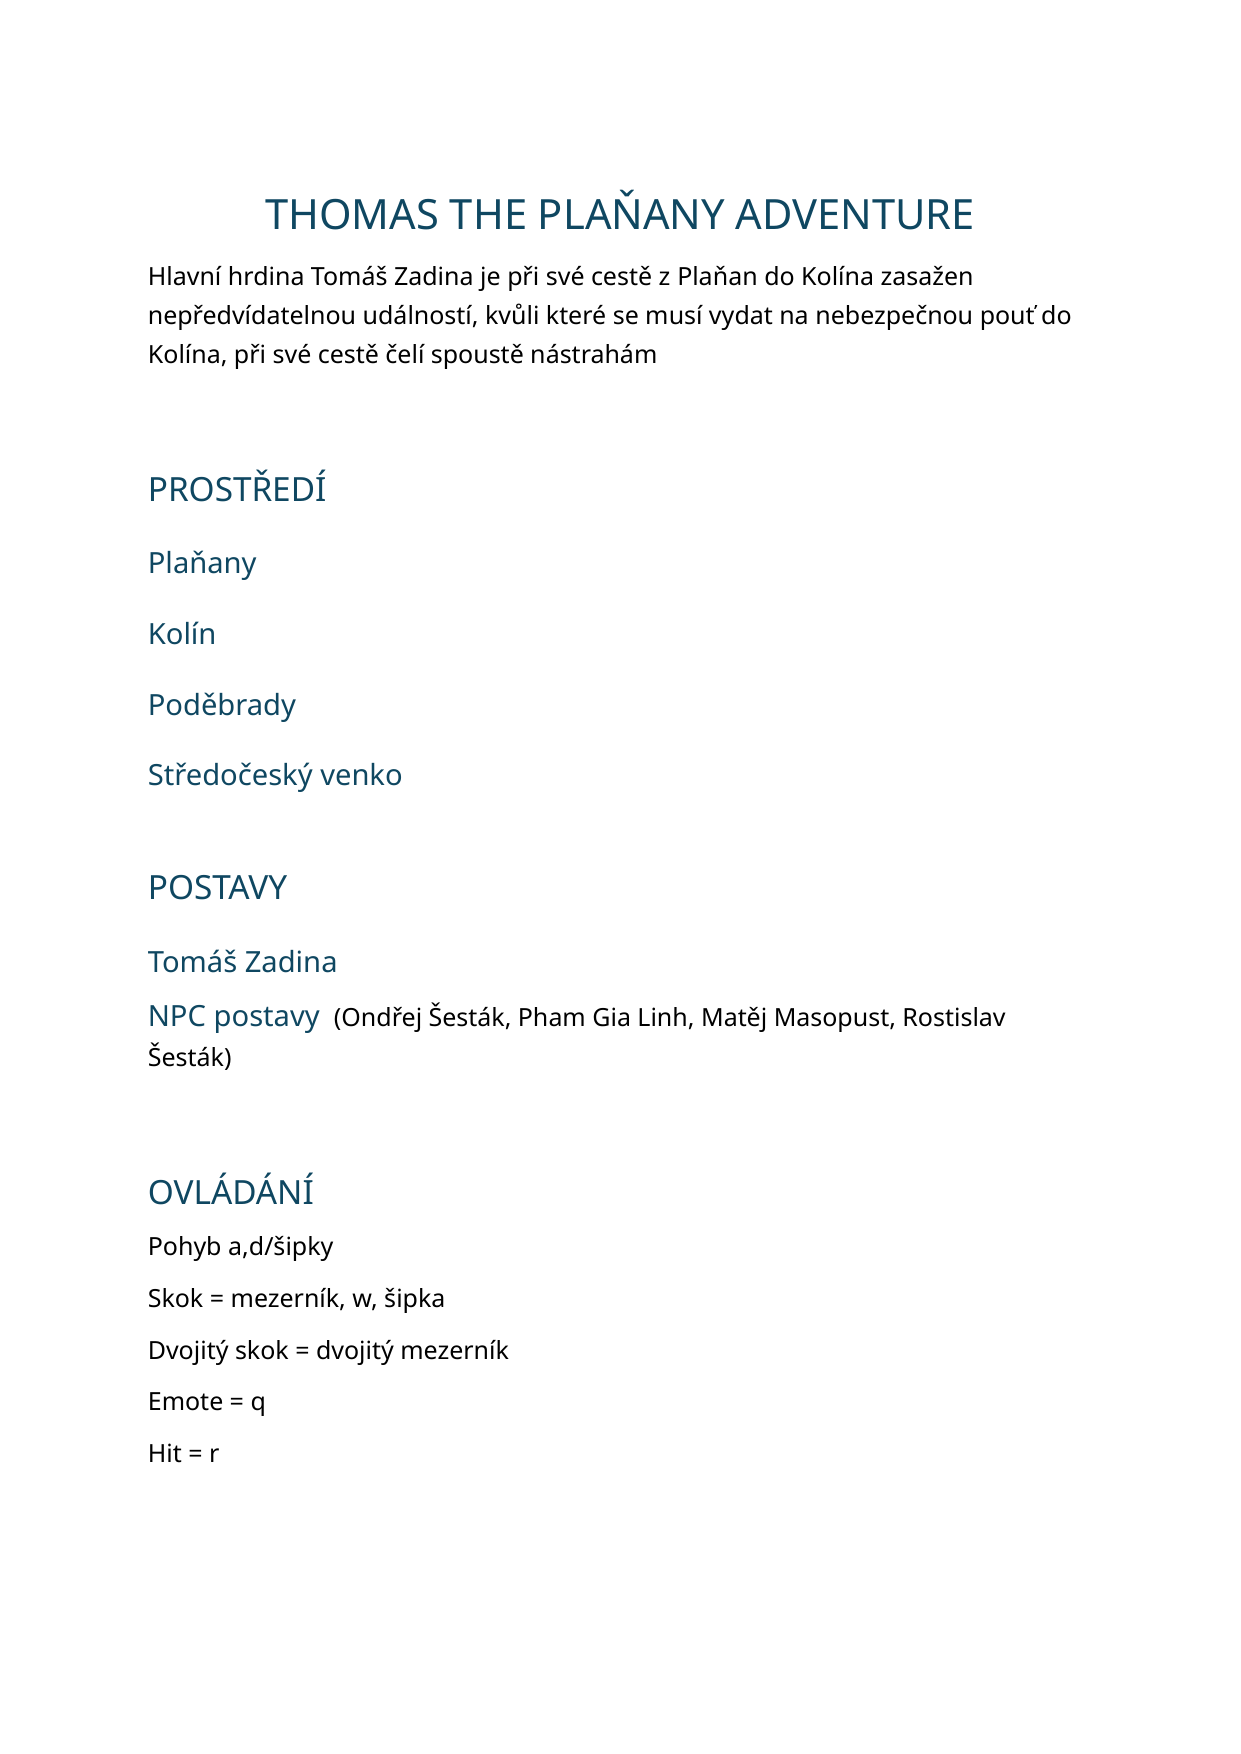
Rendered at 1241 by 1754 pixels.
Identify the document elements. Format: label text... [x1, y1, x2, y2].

subtitle Plaňany [148, 542, 1093, 582]
text Hlavní hrdina Tomáš Zadina je při své cestě z Plaňan do Kolína zasažen nepředvídatelnou událností, kvůli které se musí vydat na nebezpečnou pouť do Kolína, při své cestě čelí spoustě nástrahám [148, 259, 1093, 371]
text Hit = r [148, 1436, 1093, 1470]
subtitle Kolín [148, 613, 1093, 653]
text Skok = mezerník, w, šipka [148, 1281, 1093, 1315]
subtitle Poděbrady [148, 684, 1093, 723]
subtitle Středočeský venko [148, 754, 1093, 794]
subtitle Tomáš Zadina [148, 941, 1093, 981]
subtitle POSTAVY [148, 864, 1093, 909]
text Dvojitý skok = dvojitý mezerník [148, 1332, 1093, 1366]
subtitle OVLÁDÁNÍ [148, 1168, 1093, 1214]
subtitle PROSTŘEDÍ [148, 465, 1093, 511]
text NPC postavy (Ondřej Šesták, Pham Gia Linh, Matěj Masopust, Rostislav Šesták) [148, 995, 1093, 1074]
subtitle THOMAS THE PLAŇANY ADVENTURE [148, 185, 1093, 242]
text Pohyb a,d/šipky [148, 1229, 1093, 1263]
text Emote = q [148, 1384, 1093, 1418]
